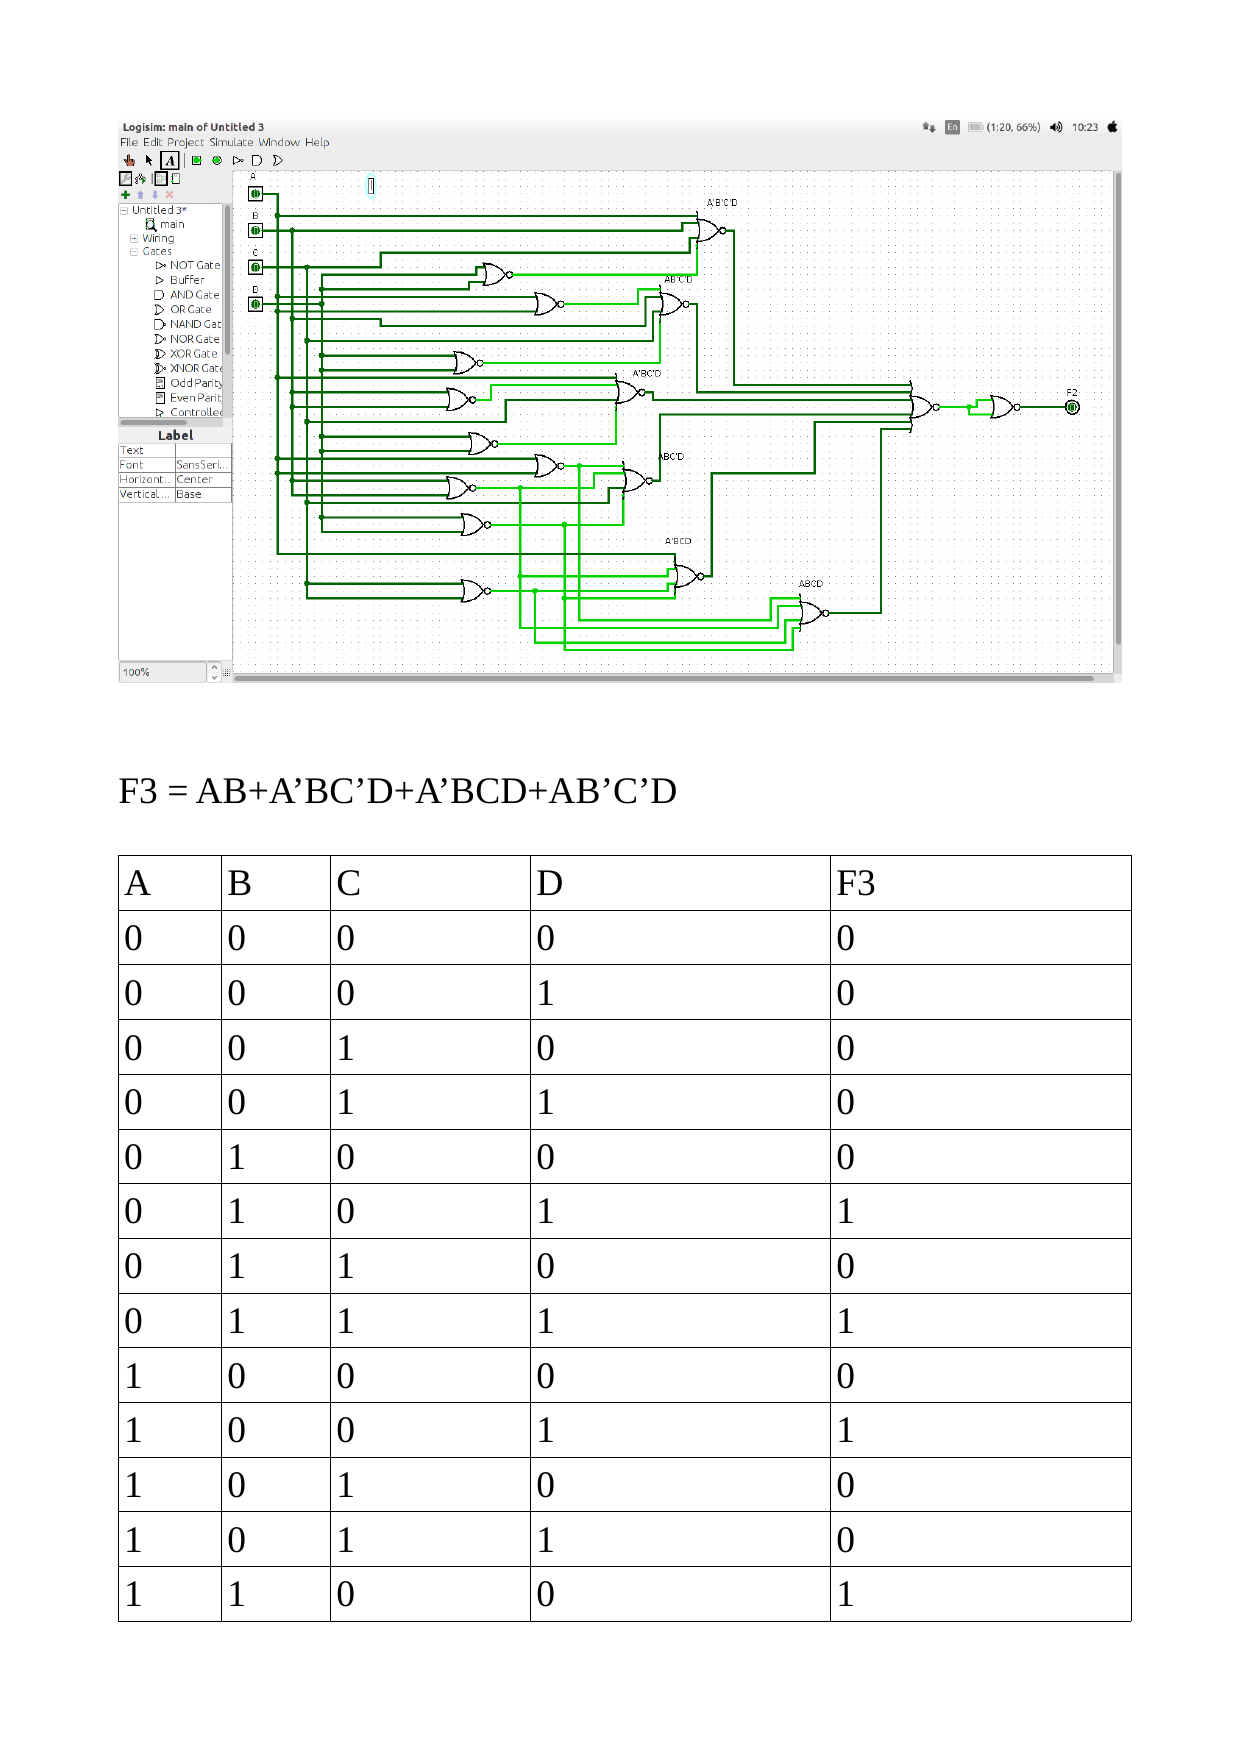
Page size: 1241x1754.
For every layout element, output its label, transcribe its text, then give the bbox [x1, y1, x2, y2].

table_cell 1 [119, 1567, 221, 1621]
table_cell 0 [222, 911, 330, 964]
table_cell 1 [222, 1294, 330, 1347]
table_cell 0 [531, 1567, 830, 1621]
table_cell 0 [531, 1020, 830, 1074]
table_cell 0 [531, 911, 830, 964]
table_cell 0 [531, 1348, 830, 1402]
table_cell 1 [531, 1294, 830, 1347]
table_cell 1 [331, 1075, 530, 1128]
table_cell 1 [831, 1294, 1131, 1347]
table_cell 0 [222, 1458, 330, 1511]
table_cell 1 [222, 1567, 330, 1621]
table_cell 0 [331, 1567, 530, 1621]
table_cell 0 [119, 1294, 221, 1347]
table_cell 0 [331, 1130, 530, 1183]
table_cell 1 [531, 1075, 830, 1128]
table_cell 1 [331, 1020, 530, 1074]
table_cell 1 [831, 1184, 1131, 1238]
table_cell 1 [119, 1403, 221, 1457]
table_cell 0 [222, 1075, 330, 1128]
table_cell 0 [119, 965, 221, 1019]
table_cell 0 [119, 911, 221, 964]
table_cell 1 [222, 1239, 330, 1292]
table_cell 0 [222, 1512, 330, 1566]
table_cell 1 [531, 965, 830, 1019]
table_cell 0 [831, 965, 1131, 1019]
table_cell 1 [531, 1403, 830, 1457]
table_cell 1 [331, 1512, 530, 1566]
table_cell 0 [831, 911, 1131, 964]
table_cell 0 [531, 1130, 830, 1183]
table_cell 1 [331, 1458, 530, 1511]
table_header B [222, 856, 330, 910]
table_cell 0 [831, 1458, 1131, 1511]
table_cell 0 [331, 1348, 530, 1402]
table_cell 1 [831, 1403, 1131, 1457]
table_cell 0 [119, 1184, 221, 1238]
table_cell 0 [331, 1184, 530, 1238]
table_cell 0 [119, 1239, 221, 1292]
table_header D [531, 856, 830, 910]
table_cell 0 [222, 1348, 330, 1402]
table_cell 0 [222, 1403, 330, 1457]
table_cell 1 [531, 1184, 830, 1238]
table_header A [119, 856, 221, 910]
table_cell 0 [831, 1512, 1131, 1566]
table_cell 0 [331, 911, 530, 964]
table_cell 1 [222, 1184, 330, 1238]
table_cell 1 [331, 1239, 530, 1292]
table_cell 0 [831, 1130, 1131, 1183]
table_cell 0 [831, 1348, 1131, 1402]
table_cell 0 [831, 1020, 1131, 1074]
text F3 = AB+A’BC’D+A’BCD+AB’C’D [118, 769, 1122, 812]
table_cell 0 [331, 965, 530, 1019]
table_cell 0 [331, 1403, 530, 1457]
table_cell 1 [331, 1294, 530, 1347]
table_cell 1 [222, 1130, 330, 1183]
table_cell 0 [119, 1020, 221, 1074]
table_cell 1 [119, 1348, 221, 1402]
table_cell 0 [222, 1020, 330, 1074]
table_cell 0 [531, 1458, 830, 1511]
table_cell 0 [119, 1130, 221, 1183]
table_cell 1 [831, 1567, 1131, 1621]
table_header C [331, 856, 530, 910]
table_cell 0 [531, 1239, 830, 1292]
table_cell 1 [119, 1512, 221, 1566]
table_cell 0 [119, 1075, 221, 1128]
picture [118, 118, 1123, 683]
table_header F3 [831, 856, 1131, 910]
table_cell 1 [119, 1458, 221, 1511]
table_cell 0 [831, 1075, 1131, 1128]
table_cell 1 [531, 1512, 830, 1566]
table_cell 0 [222, 965, 330, 1019]
table_cell 0 [831, 1239, 1131, 1292]
